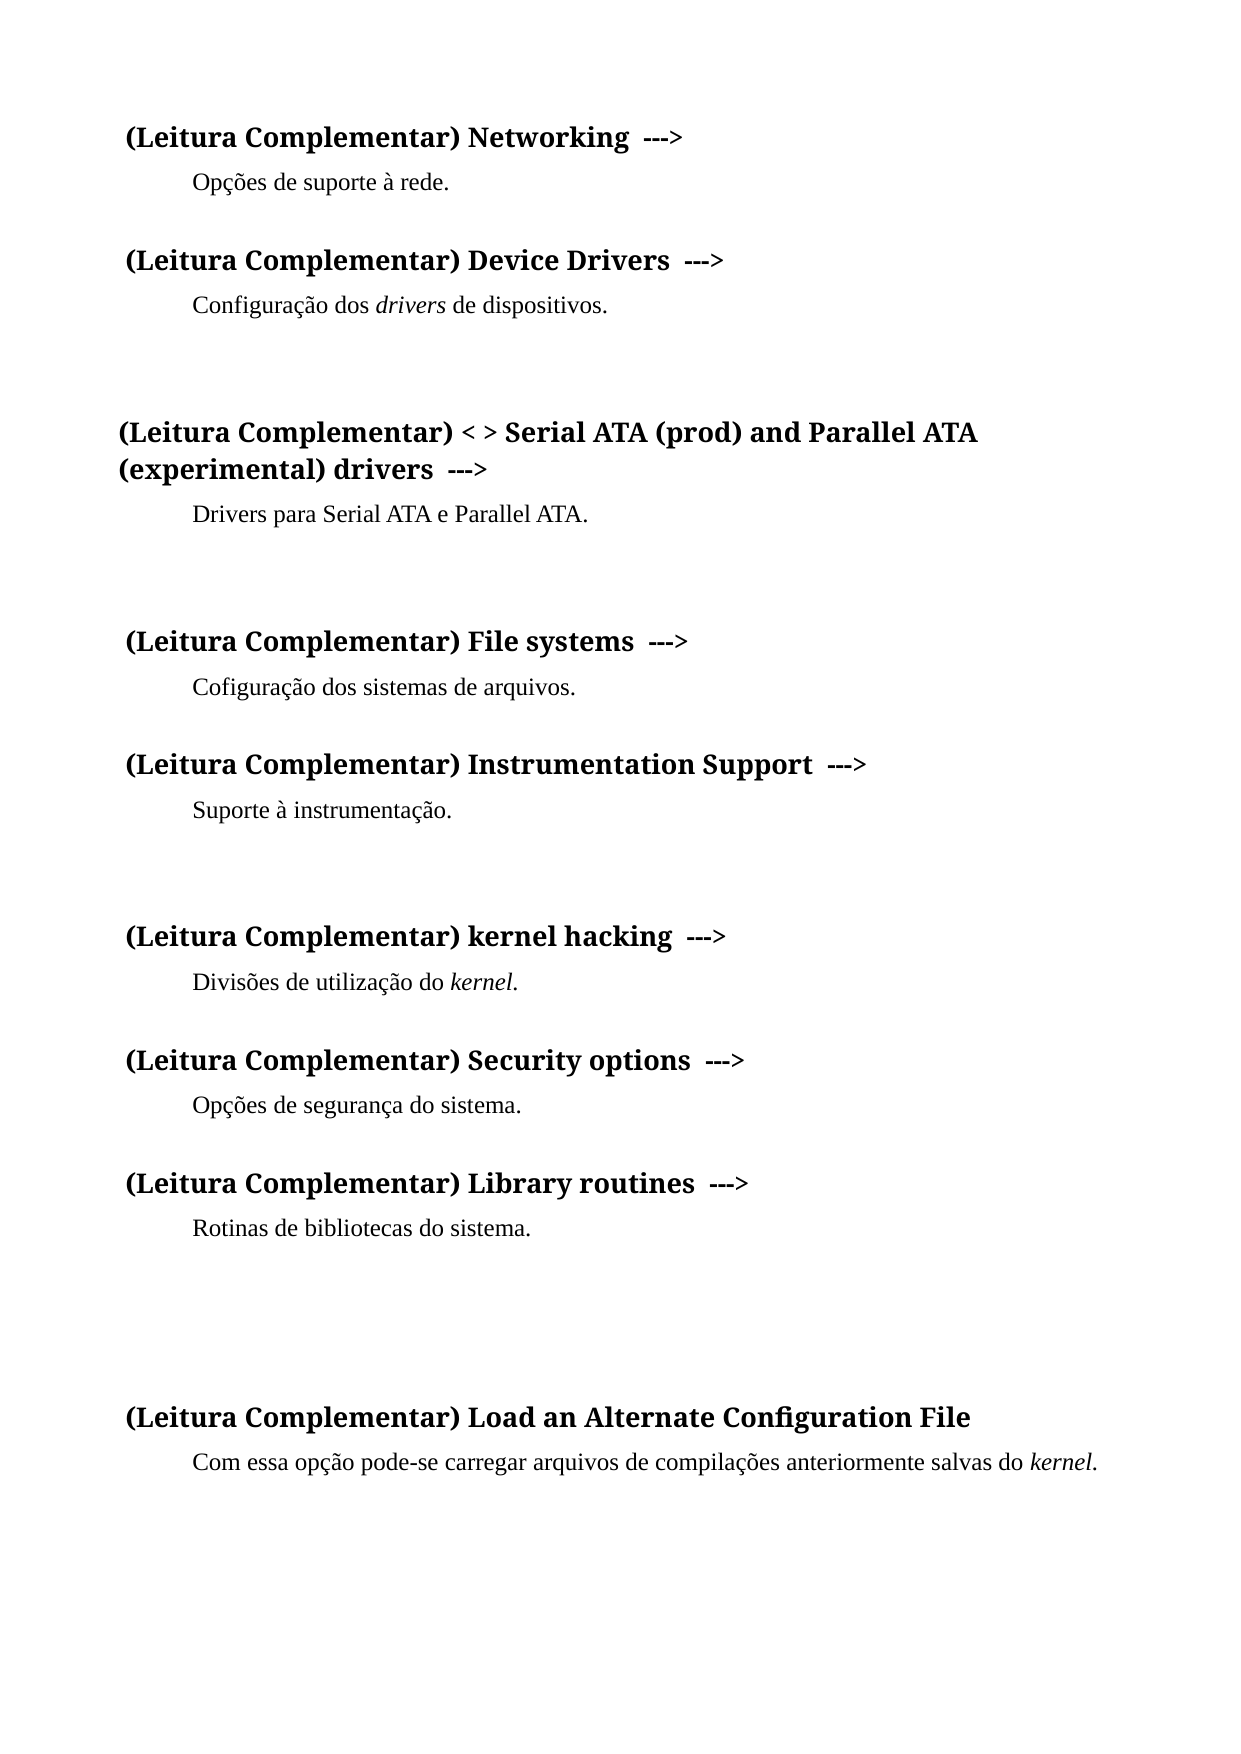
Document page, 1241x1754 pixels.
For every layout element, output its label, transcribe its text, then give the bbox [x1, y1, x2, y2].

subtitle (Leitura Complementar) Networking ---> [118, 118, 1122, 155]
text Suporte à instrumentação. [118, 795, 1122, 824]
text Opções de suporte à rede. [118, 167, 1122, 196]
text Divisões de utilização do kernel. [118, 967, 1122, 996]
subtitle (Leitura Complementar) Load an Alternate Configuration File [118, 1398, 1122, 1435]
text Cofiguração dos sistemas de arquivos. [118, 672, 1122, 701]
subtitle (Leitura Complementar) kernel hacking ---> [118, 918, 1122, 955]
text Rotinas de bibliotecas do sistema. [118, 1213, 1122, 1242]
subtitle (Leitura Complementar) File systems ---> [118, 622, 1122, 659]
subtitle (Leitura Complementar) Security options ---> [118, 1041, 1122, 1078]
subtitle (Leitura Complementar) Library routines ---> [118, 1164, 1122, 1201]
subtitle (Leitura Complementar) Instrumentation Support ---> [118, 746, 1122, 782]
subtitle (Leitura Complementar) < > Serial ATA (prod) and Parallel ATA (experimental) drivers ---> [118, 413, 1122, 487]
text Opções de segurança do sistema. [118, 1090, 1122, 1119]
text Com essa opção pode-se carregar arquivos de compilações anteriormente salvas do kernel. [118, 1447, 1122, 1476]
text Configuração dos drivers de dispositivos. [118, 291, 1122, 319]
subtitle (Leitura Complementar) Device Drivers ---> [118, 241, 1122, 278]
text Drivers para Serial ATA e Parallel ATA. [118, 499, 1122, 528]
